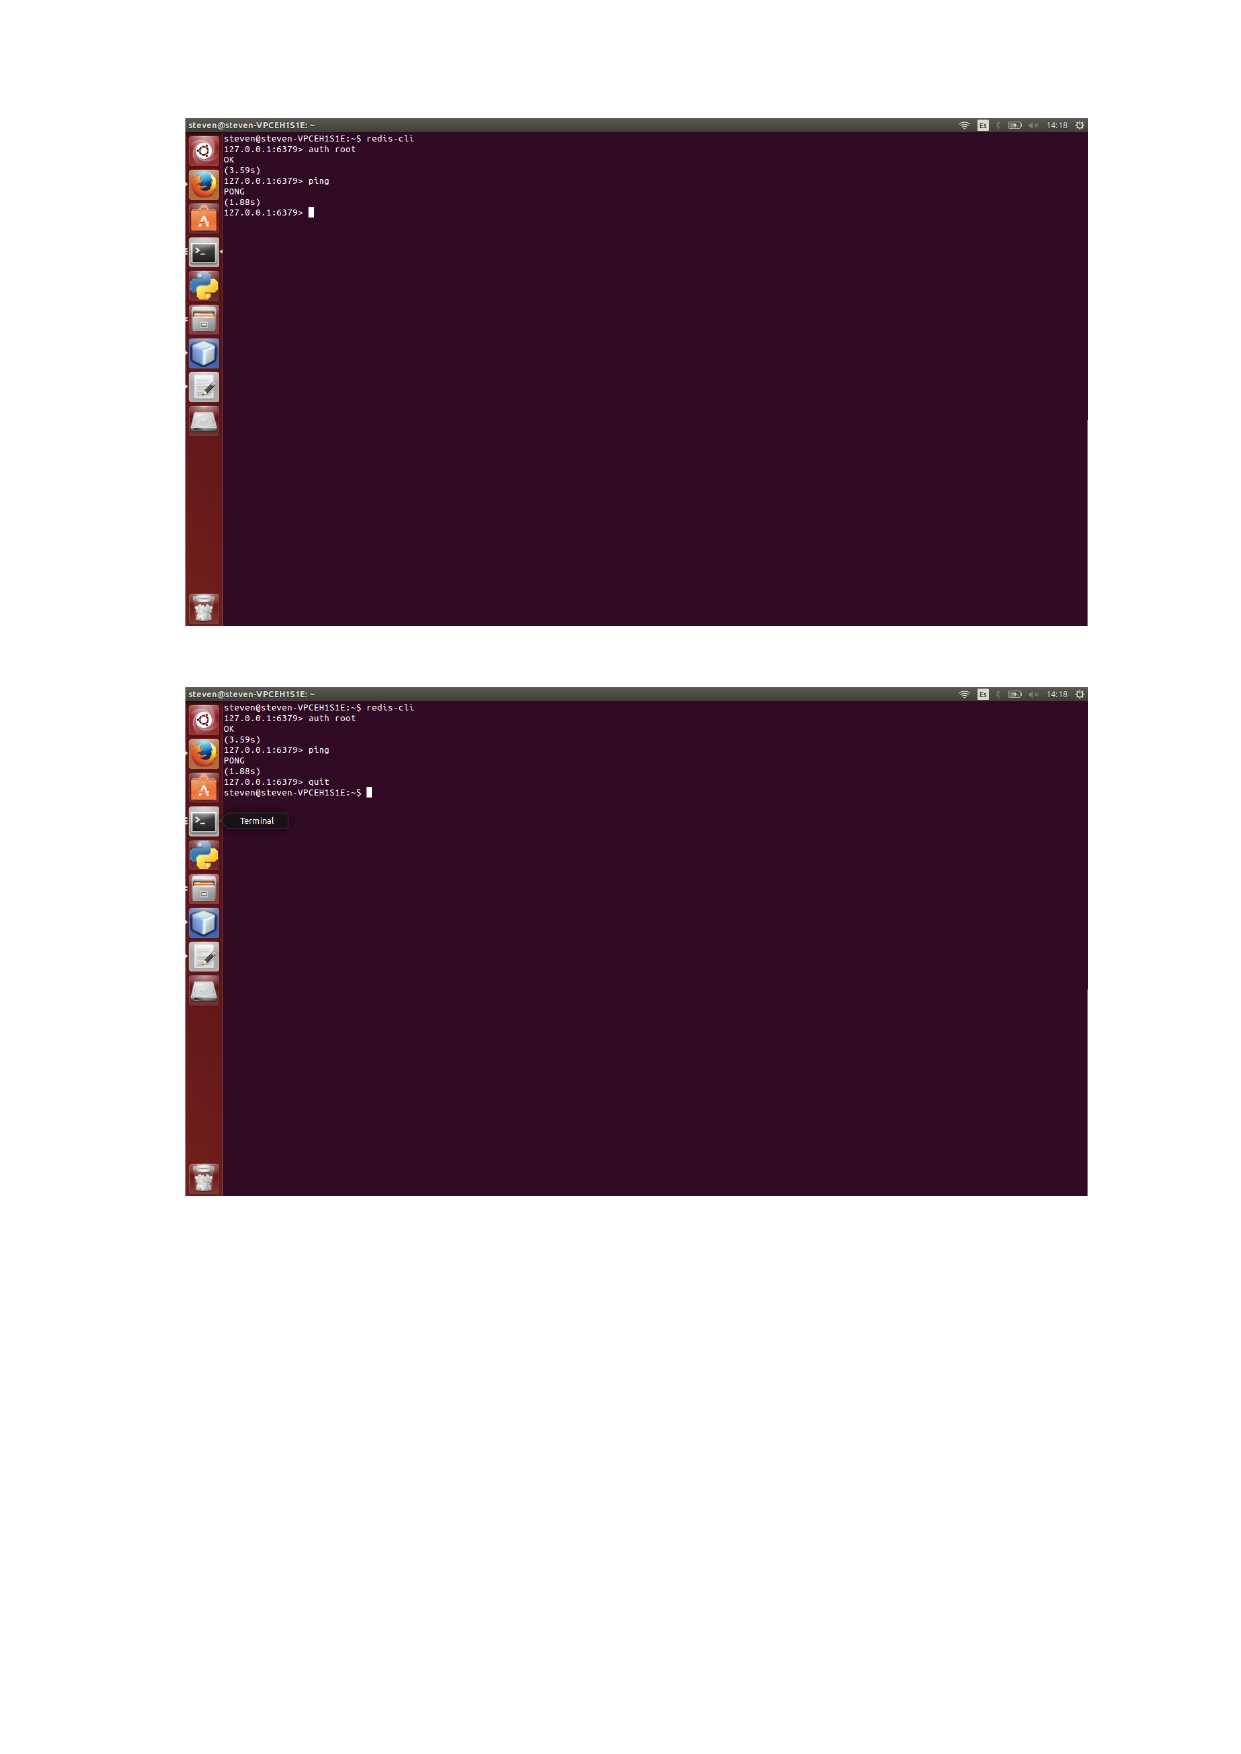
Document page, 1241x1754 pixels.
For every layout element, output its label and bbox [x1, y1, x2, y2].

picture [185, 118, 1088, 626]
picture [185, 687, 1088, 1196]
